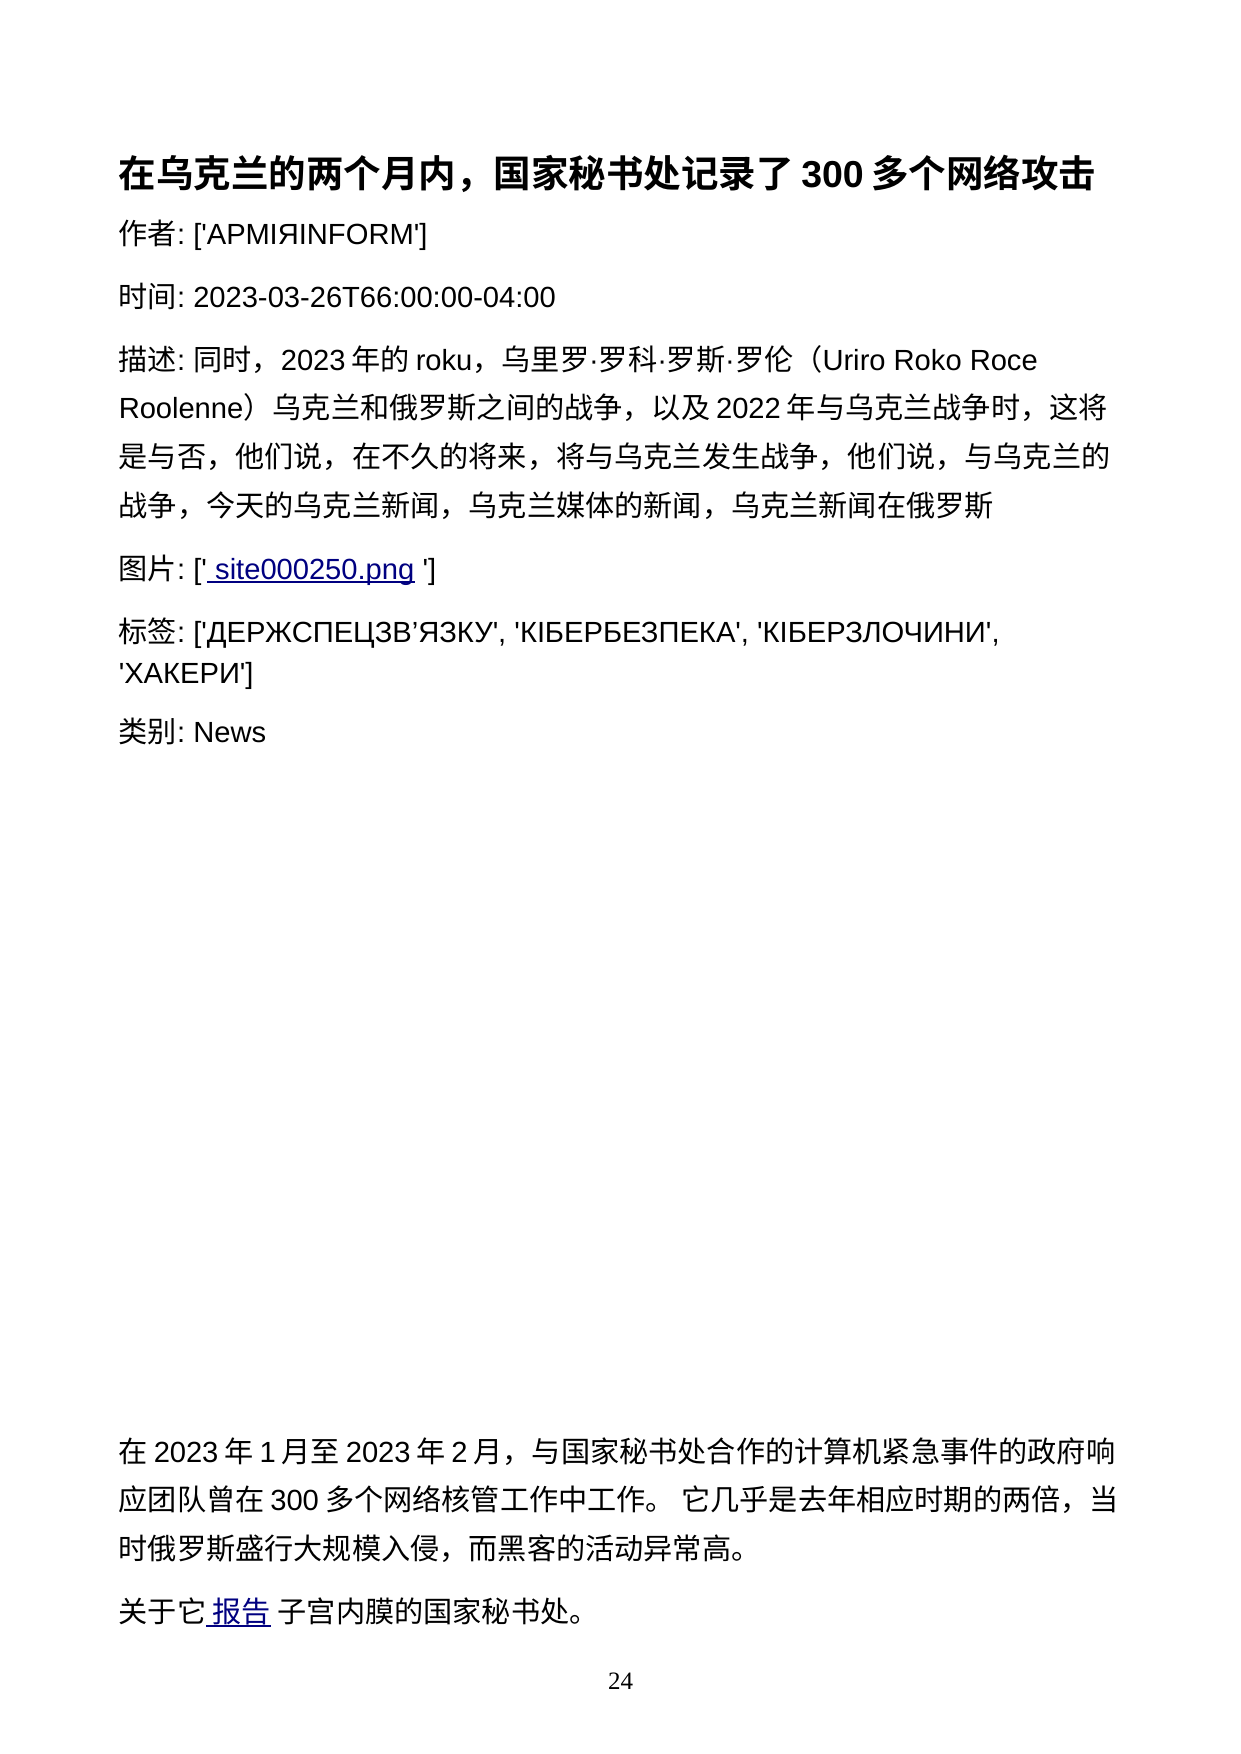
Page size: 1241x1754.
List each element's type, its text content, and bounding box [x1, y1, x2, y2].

text 图片: [' site000250.png '] [118, 545, 1122, 588]
text 作者: ['АРМІЯINFORM'] [118, 210, 1122, 253]
text 关于它 报告 子宫内膜的国家秘书处。 [118, 1588, 1122, 1631]
text 在2023年1月至2023年2月，与国家秘书处合作的计算机紧急事件的政府响应团队曾在300多个网络核管工作中工作。 它几乎是去年相应时期的两倍，当时俄罗斯盛行大规模入侵，而黑客的活动异常高。 [118, 772, 1122, 1568]
subtitle 在乌克兰的两个月内，国家秘书处记录了300多个网络攻击 [118, 143, 1122, 198]
text 类别: News [118, 709, 1122, 751]
text 标签: ['ДЕРЖСПЕЦЗВ’ЯЗКУ', 'КІБЕРБЕЗПЕКА', 'КІБЕРЗЛОЧИНИ', 'ХАКЕРИ'] [118, 608, 1122, 689]
text 时间: 2023-03-26T66:00:00-04:00 [118, 273, 1122, 316]
text 描述: 同时，2023年的roku，乌里罗·罗科·罗斯·罗伦（Uriro Roko Roce Roolenne）乌克兰和俄罗斯之间的战争，以及2022年与乌克兰战争时，这将是与否，他们说，在不久的将来，将与乌克兰发生战争，他们说，与乌克兰的战争，今天的乌克兰新闻，乌克兰媒体的新闻，乌克兰新闻在俄罗斯 [118, 337, 1122, 524]
